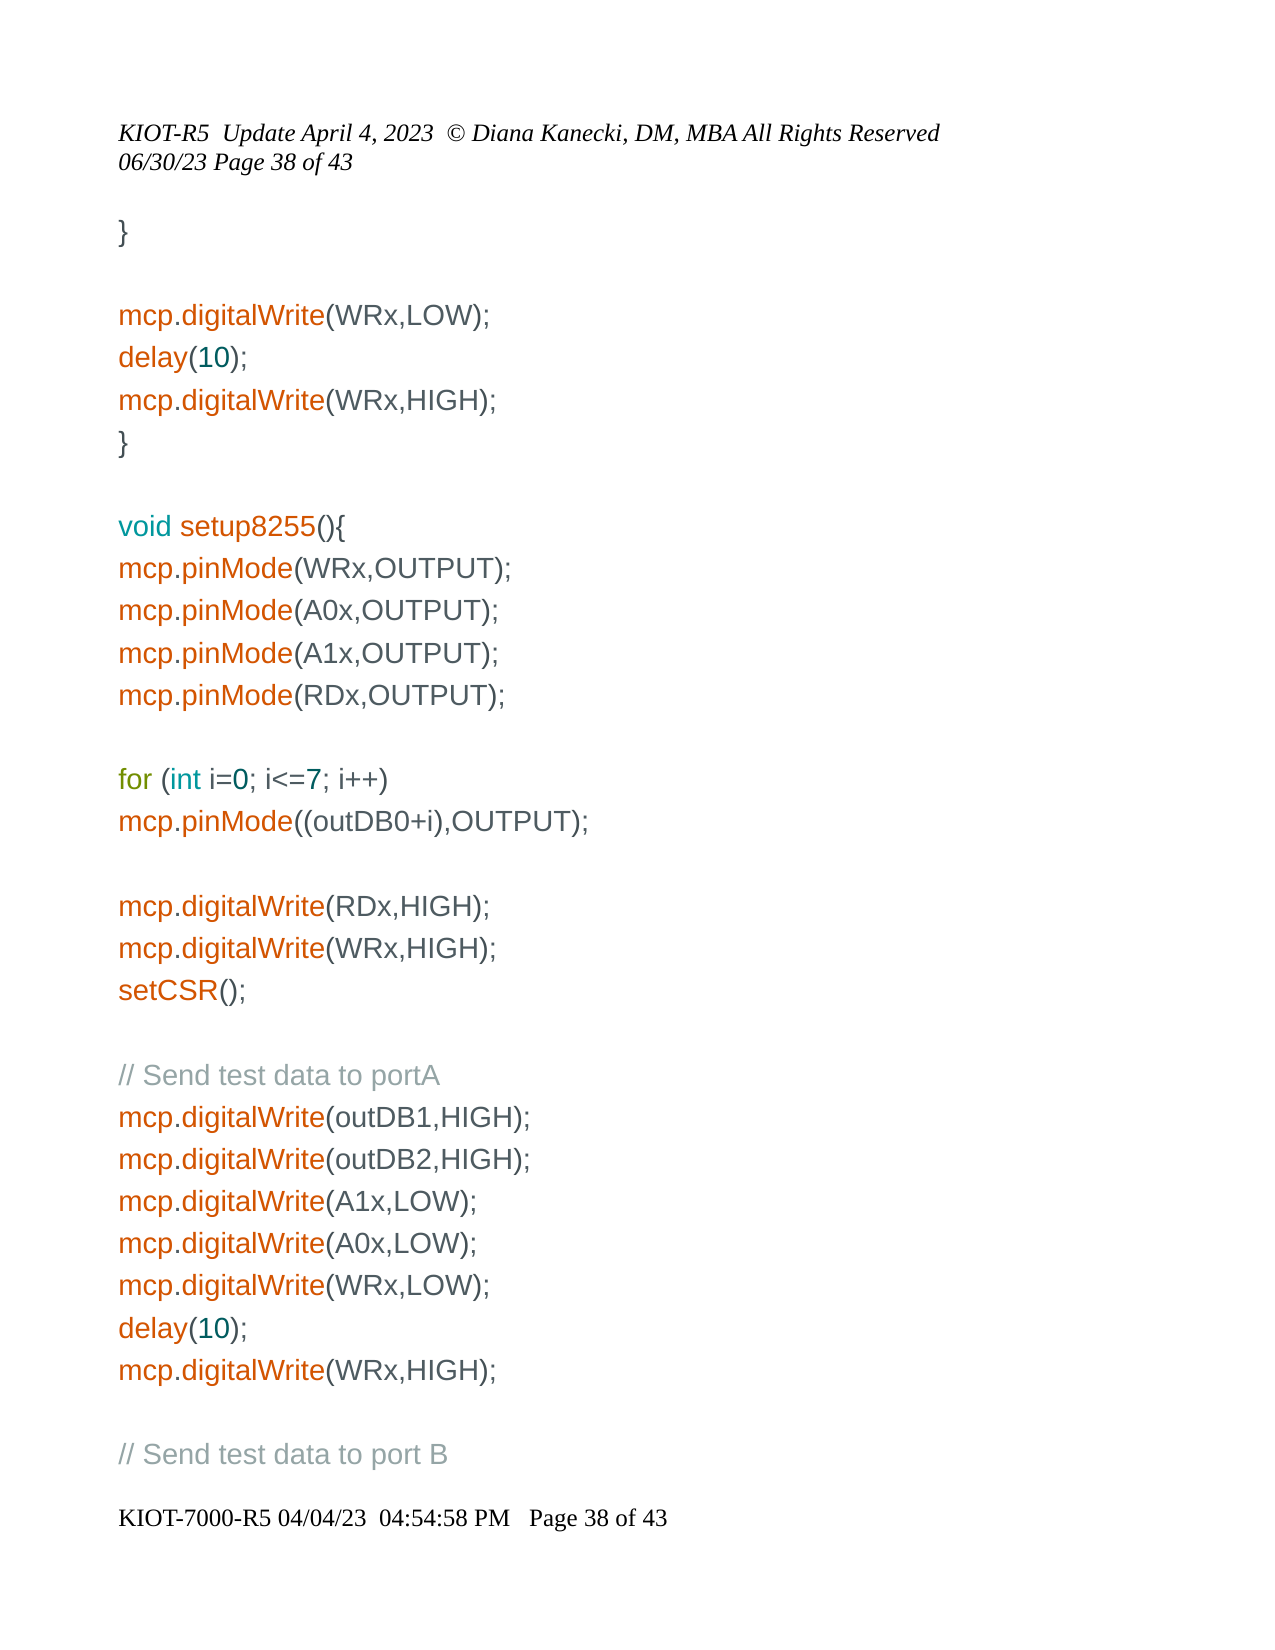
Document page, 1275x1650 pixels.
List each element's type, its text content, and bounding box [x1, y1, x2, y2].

text mcp.digitalWrite(WRx,HIGH); [118, 374, 1157, 416]
text mcp.digitalWrite(outDB2,HIGH); [118, 1133, 1157, 1175]
text mcp.digitalWrite(WRx,LOW); [118, 1260, 1157, 1302]
text mcp.pinMode(A1x,OUTPUT); [118, 627, 1157, 669]
text delay(10); [118, 332, 1157, 374]
text mcp.digitalWrite(A0x,LOW); [118, 1218, 1157, 1260]
text mcp.pinMode((outDB0+i),OUTPUT); [118, 796, 1157, 838]
text } [118, 416, 1157, 458]
text mcp.pinMode(RDx,OUTPUT); [118, 669, 1157, 711]
text delay(10); [118, 1302, 1157, 1344]
text mcp.digitalWrite(WRx,HIGH); [118, 922, 1157, 964]
text mcp.digitalWrite(WRx,HIGH); [118, 1344, 1157, 1386]
text mcp.digitalWrite(A1x,LOW); [118, 1175, 1157, 1218]
text setCSR(); [118, 964, 1157, 1007]
text // Send test data to portA [118, 1049, 1157, 1091]
text mcp.pinMode(A0x,OUTPUT); [118, 585, 1157, 627]
text } [118, 205, 1157, 247]
text mcp.digitalWrite(RDx,HIGH); [118, 880, 1157, 922]
text for (int i=0; i<=7; i++) [118, 753, 1157, 796]
text mcp.digitalWrite(WRx,LOW); [118, 289, 1157, 332]
text // Send test data to port B [118, 1428, 1157, 1471]
text void setup8255(){ [118, 500, 1157, 543]
text mcp.pinMode(WRx,OUTPUT); [118, 543, 1157, 585]
text mcp.digitalWrite(outDB1,HIGH); [118, 1091, 1157, 1133]
